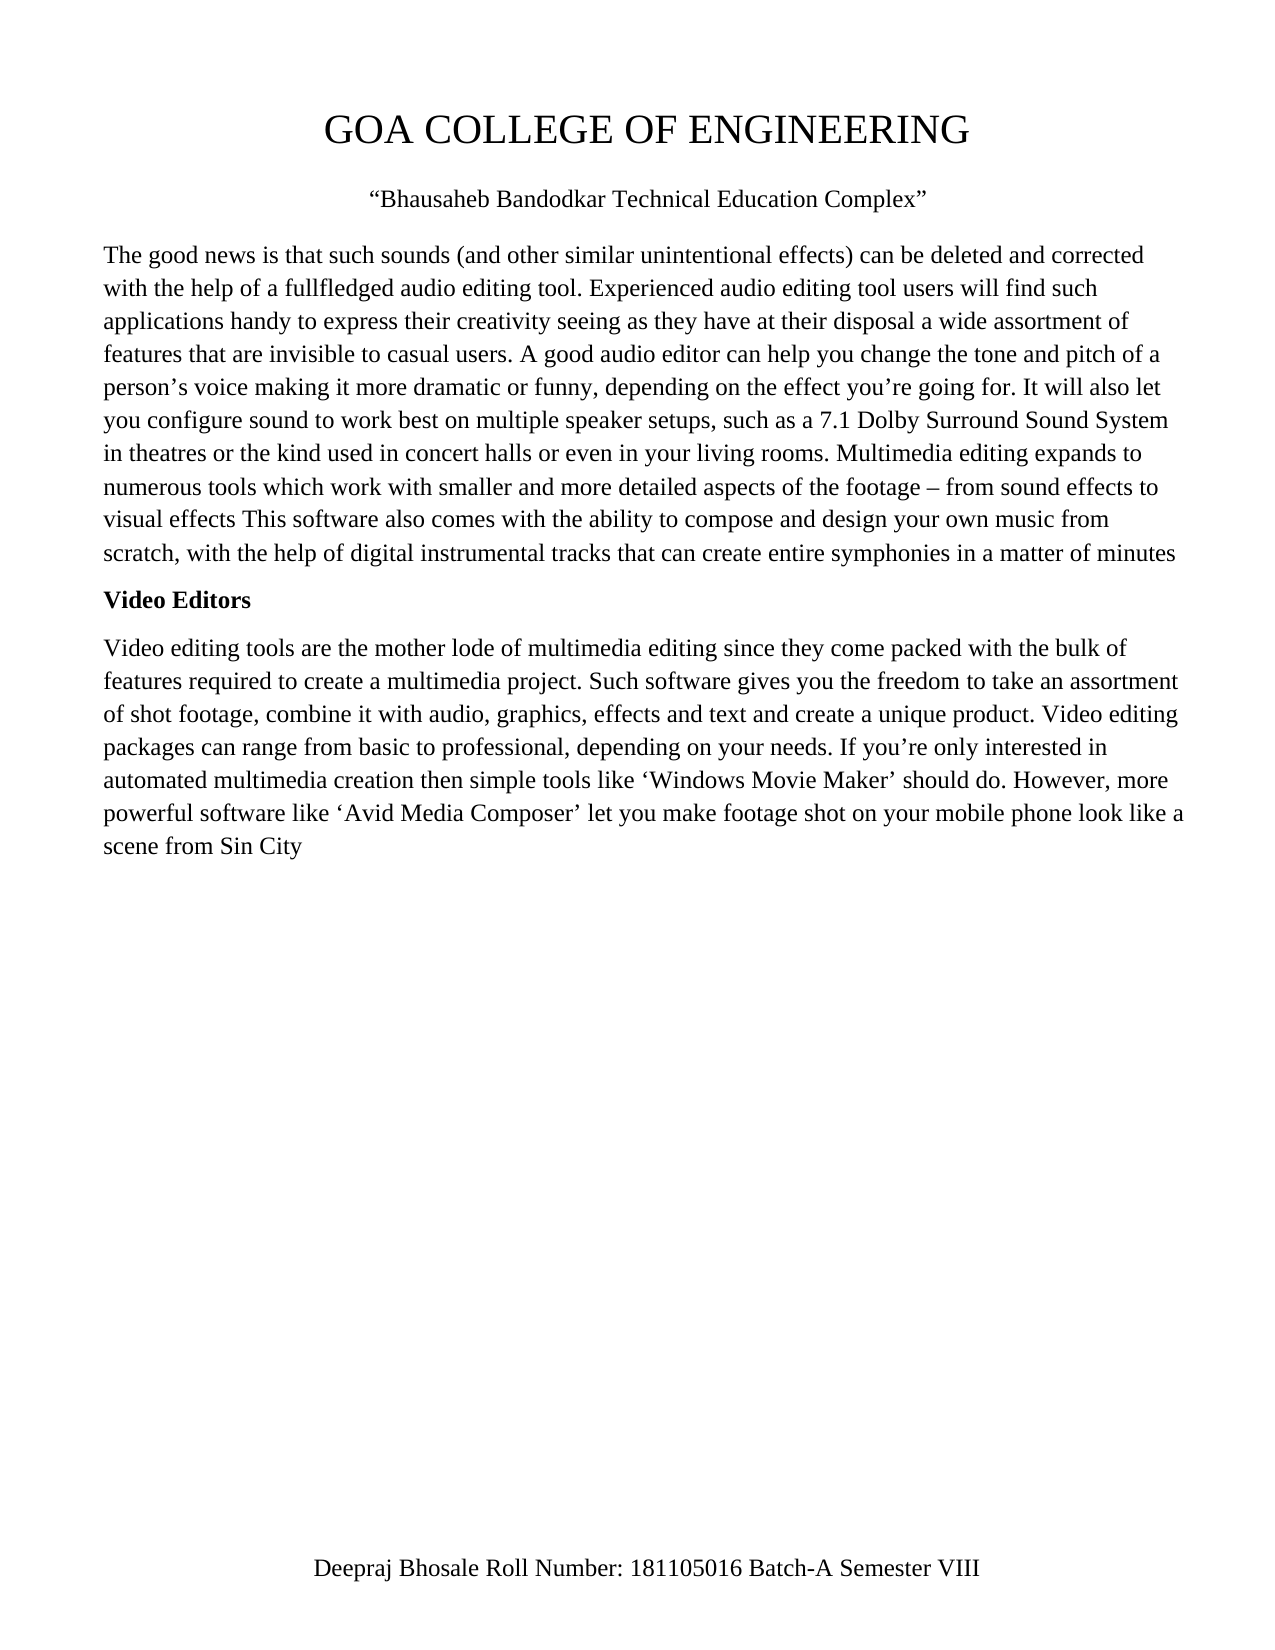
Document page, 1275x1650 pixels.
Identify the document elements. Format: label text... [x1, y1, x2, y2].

text Video Editors [103, 585, 1191, 614]
text The good news is that such sounds (and other similar unintentional effects) can be deleted and corrected with the help of a fullfledged audio editing tool. Experienced audio editing tool users will find such applications handy to express their creativity seeing as they have at their disposal a wide assortment of features that are invisible to casual users. A good audio editor can help you change the tone and pitch of a person’s voice making it more dramatic or funny, depending on the effect you’re going for. It will also let you configure sound to work best on multiple speaker setups, such as a 7.1 Dolby Surround Sound System in theatres or the kind used in concert halls or even in your living rooms. Multimedia editing expands to numerous tools which work with smaller and more detailed aspects of the footage – from sound effects to visual effects This software also comes with the ability to compose and design your own music from scratch, with the help of digital instrumental tracks that can create entire symphonies in a matter of minutes [103, 240, 1191, 566]
text Video editing tools are the mother lode of multimedia editing since they come packed with the bulk of features required to create a multimedia project. Such software gives you the freedom to take an assortment of shot footage, combine it with audio, graphics, effects and text and create a unique product. Video editing packages can range from basic to professional, depending on your needs. If you’re only interested in automated multimedia creation then simple tools like ‘Windows Movie Maker’ should do. However, more powerful software like ‘Avid Media Composer’ let you make footage shot on your mobile phone look like a scene from Sin City [103, 633, 1191, 860]
